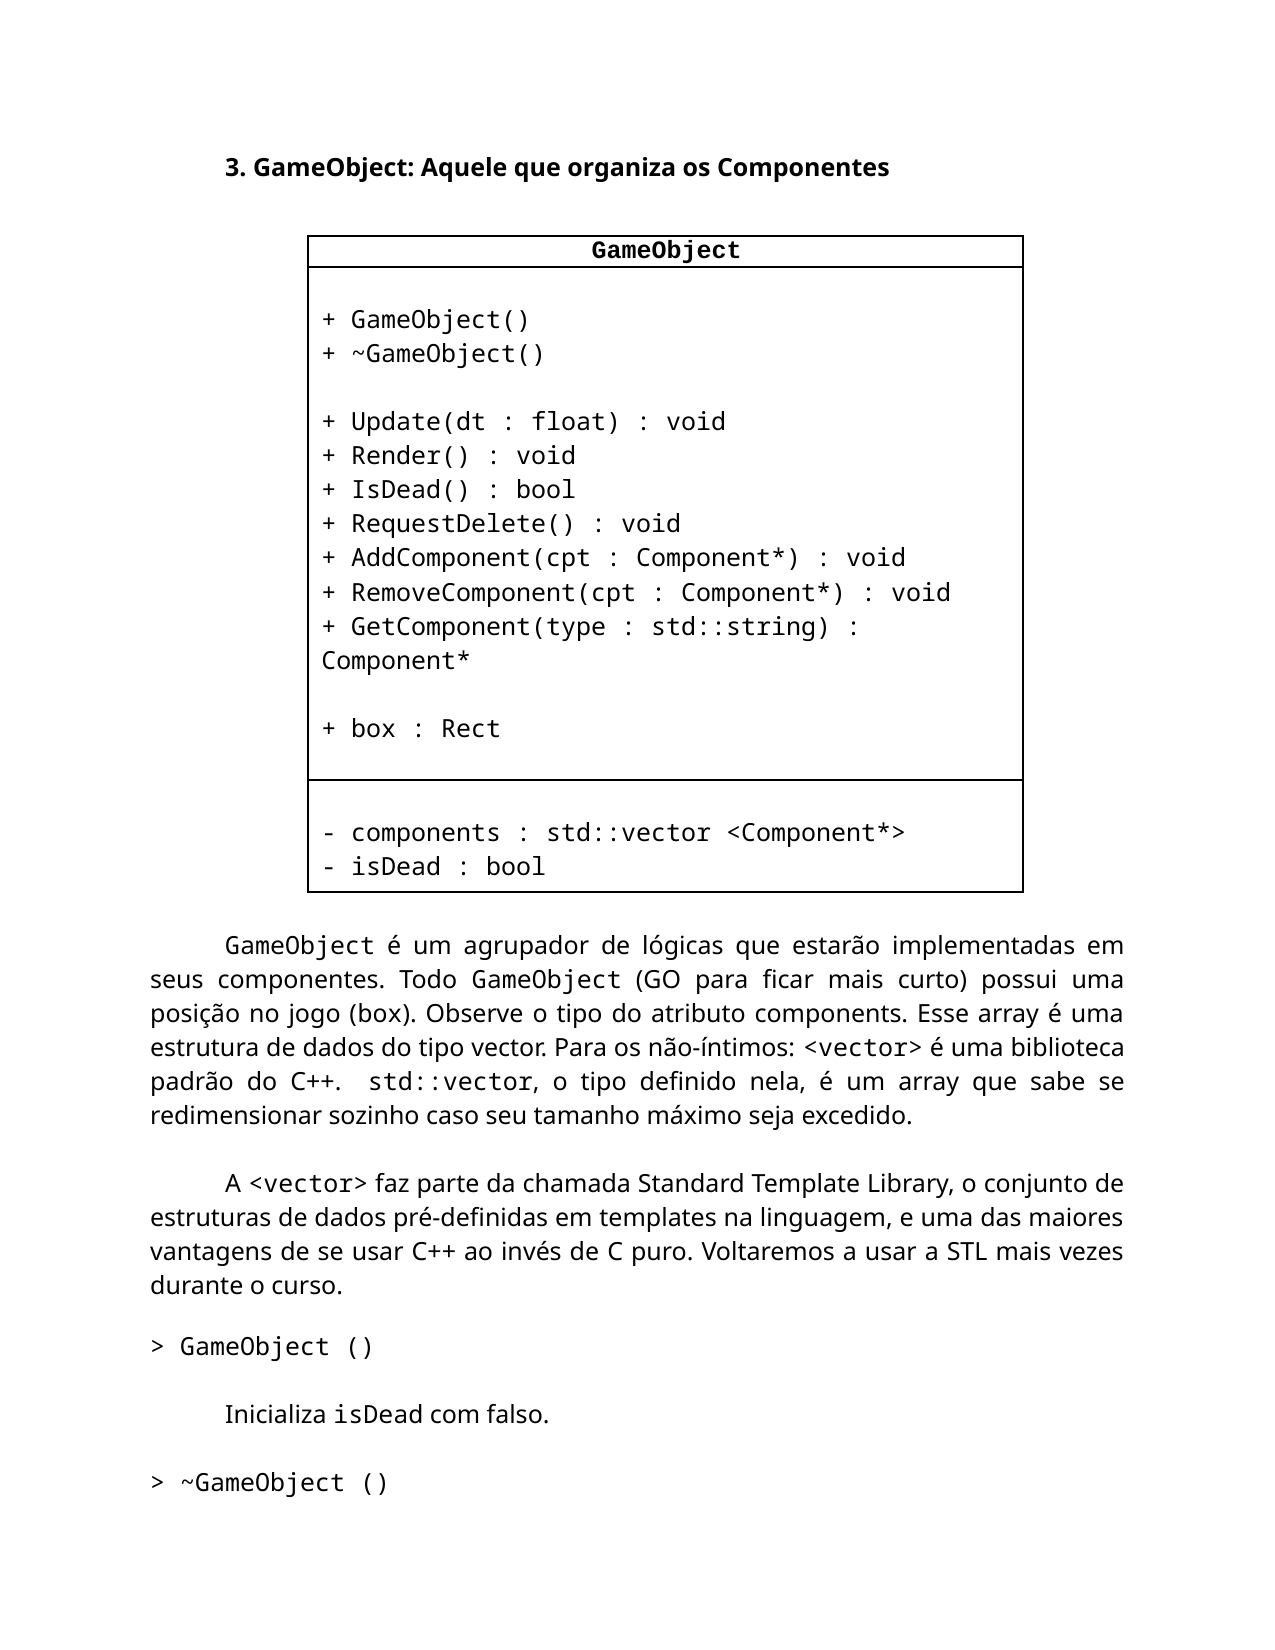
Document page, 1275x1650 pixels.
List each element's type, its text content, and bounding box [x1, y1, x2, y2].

table_header GameObject [309, 237, 1022, 266]
table_cell + GameObject() + ~GameObject() + Update(dt : float) : void + Render() : void + IsDead() : bool + RequestDelete() : void + AddComponent(cpt : Component*) : void + RemoveComponent(cpt : Component*) : void + GetComponent(type : std::string) : Component* + box : Rect [309, 268, 1022, 778]
text > GameObject () [150, 1328, 1125, 1362]
text GameObject é um agrupador de lógicas que estarão implementadas em seus componentes. Todo GameObject (GO para ficar mais curto) possui uma posição no jogo (box). Observe o tipo do atributo components. Esse array é uma estrutura de dados do tipo vector. Para os não-íntimos: <vector> é uma biblioteca padrão do C++. std::vector, o tipo definido nela, é um array que sabe se redimensionar sozinho caso seu tamanho máximo seja excedido. [150, 927, 1125, 1132]
subtitle 3. GameObject: Aquele que organiza os Componentes [150, 150, 1125, 184]
text > ~GameObject () [150, 1464, 1125, 1499]
table_cell - components : std::vector <Component*> - isDead : bool [309, 781, 1022, 891]
text A <vector> faz parte da chamada Standard Template Library, o conjunto de estruturas de dados pré-definidas em templates na linguagem, e uma das maiores vantagens de se usar C++ ao invés de C puro. Voltaremos a usar a STL mais vezes durante o curso. [150, 1166, 1125, 1302]
text Inicializa isDead com falso. [150, 1396, 1125, 1431]
